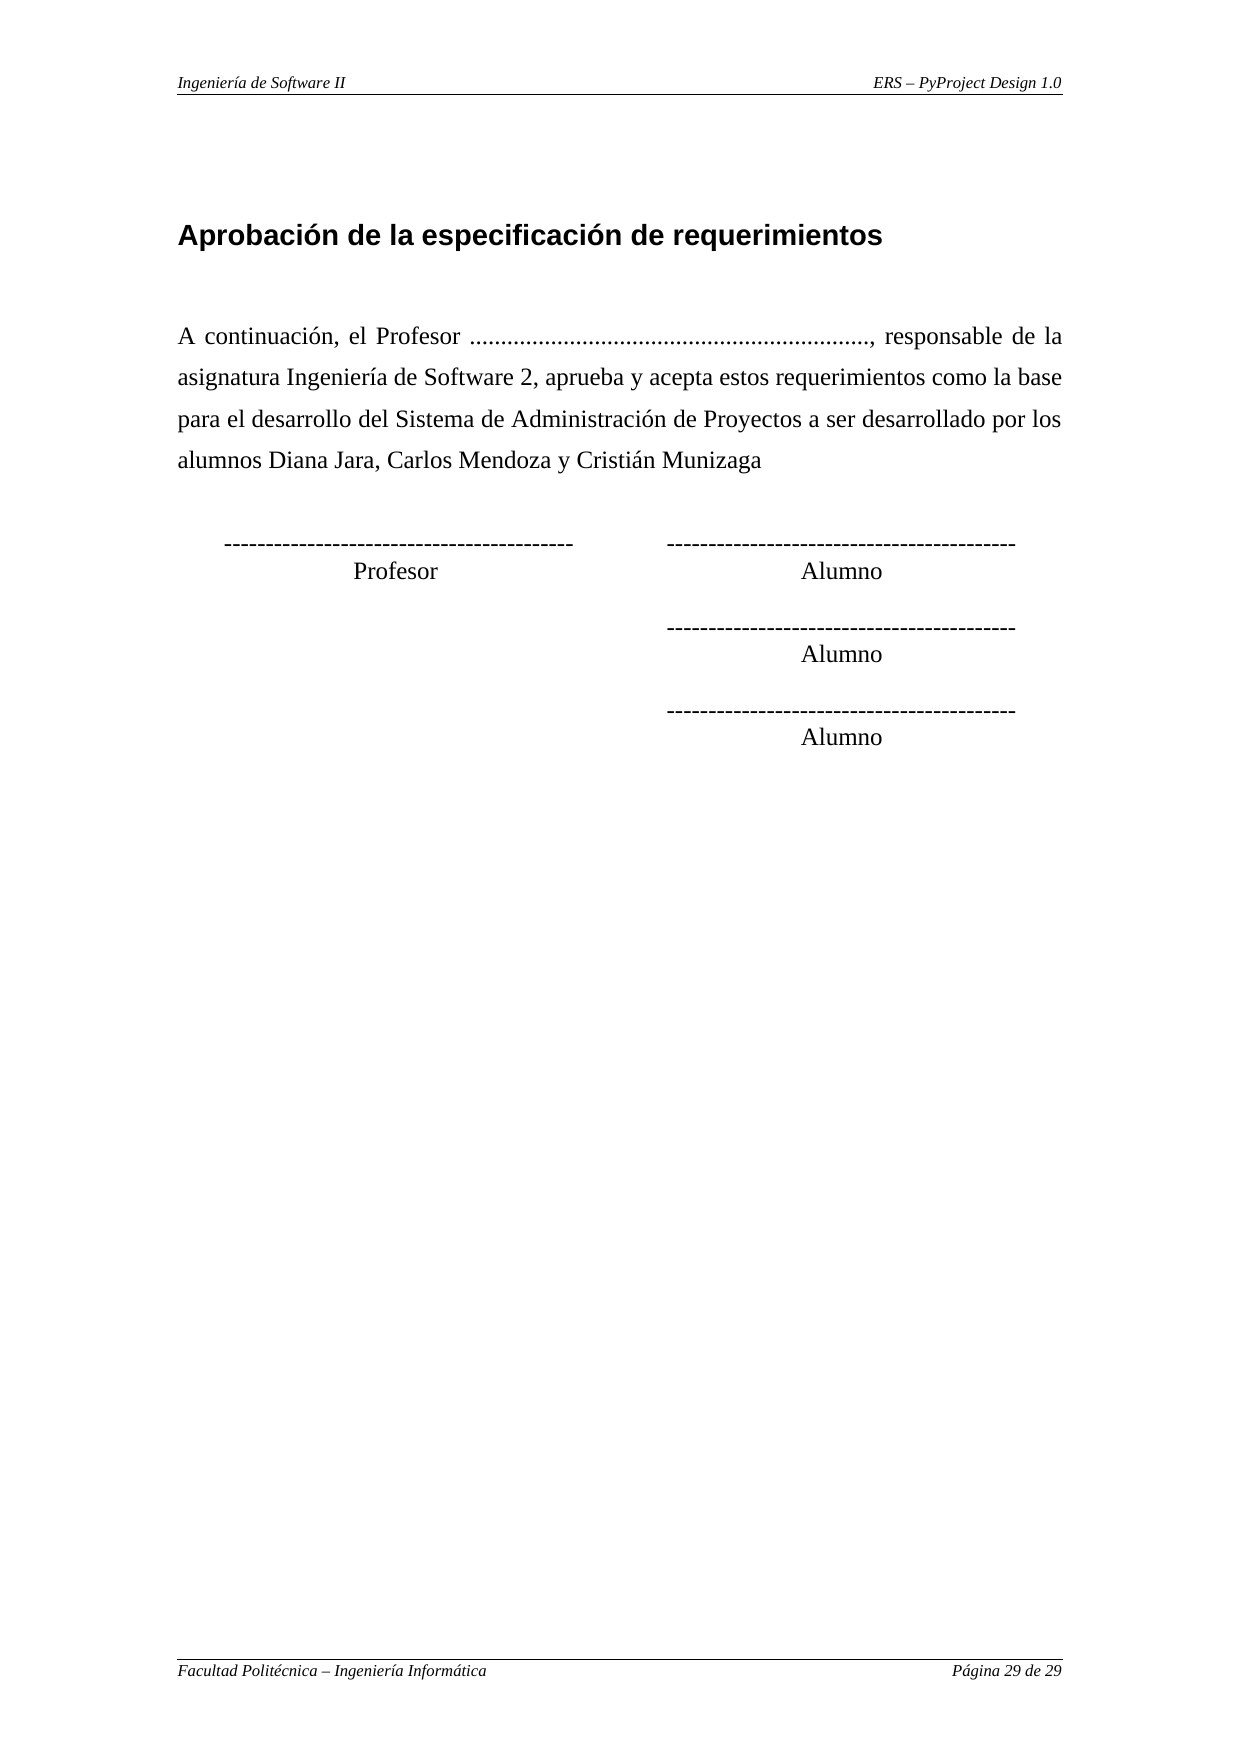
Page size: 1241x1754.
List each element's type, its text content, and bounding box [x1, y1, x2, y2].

table_cell [177, 724, 620, 751]
table_cell Alumno [620, 724, 1063, 751]
table_cell Alumno [620, 557, 1063, 585]
table_cell [620, 585, 1063, 613]
table_cell [177, 640, 620, 668]
table_cell ------------------------------------------ [620, 613, 1063, 640]
subtitle Aprobación de la especificación de requerimientos [177, 218, 1063, 251]
table_cell [177, 585, 620, 613]
table_header ------------------------------------------ [620, 530, 1063, 557]
table_cell [620, 668, 1063, 696]
text A continuación, el Profesor ................................................................, responsable de la asignatura Ingeniería de Software 2, aprueba y acepta estos requerimientos como la base para el desarrollo del Sistema de Administración de Proyectos a ser desarrollado por los alumnos Diana Jara, Carlos Mendoza y Cristián Munizaga [177, 322, 1063, 474]
table_cell ------------------------------------------ [620, 696, 1063, 723]
table_header ------------------------------------------ [177, 530, 620, 557]
table_cell Profesor [177, 557, 620, 585]
table_cell Alumno [620, 640, 1063, 668]
table_cell [177, 668, 620, 696]
table_cell [177, 613, 620, 640]
table_cell [177, 696, 620, 723]
